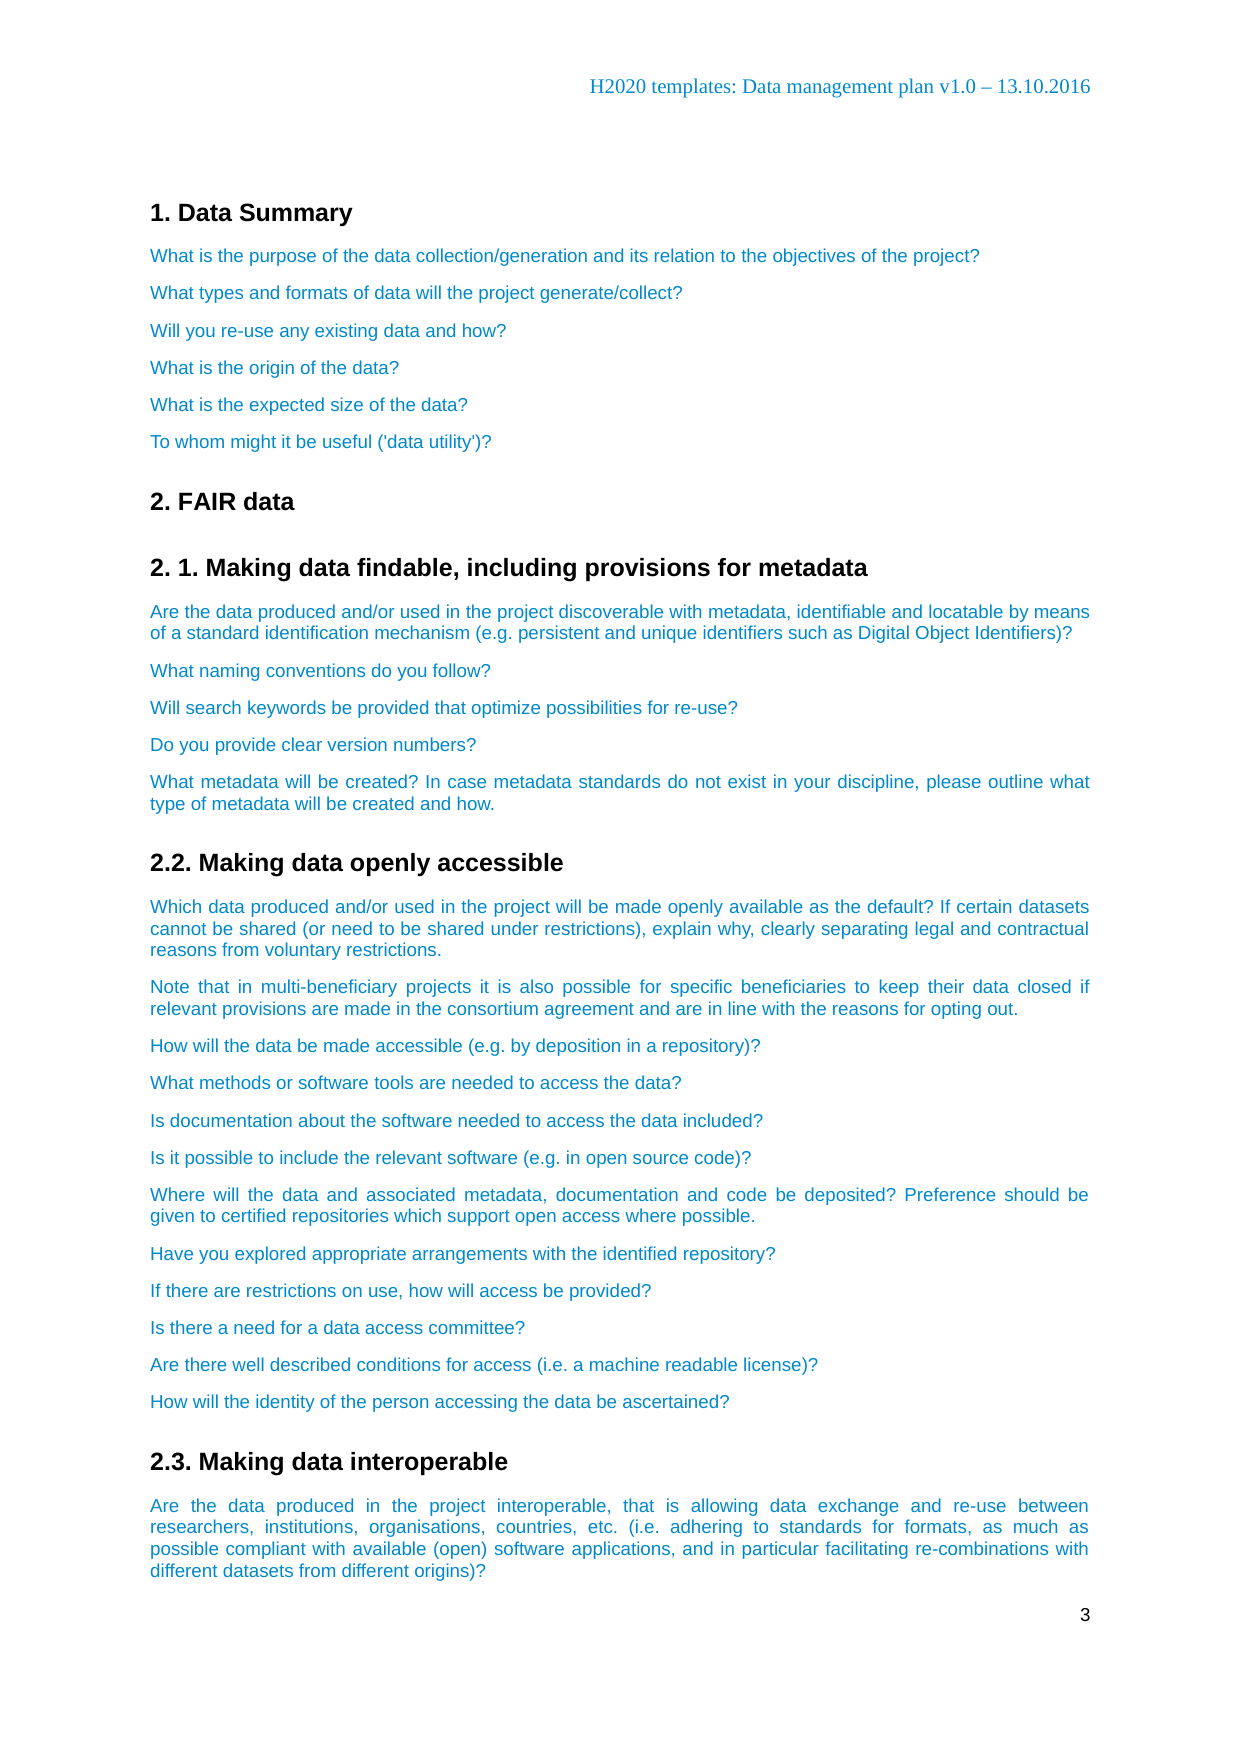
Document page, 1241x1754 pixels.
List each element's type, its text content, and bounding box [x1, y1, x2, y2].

text What is the expected size of the data? [150, 394, 1090, 415]
text What is the purpose of the data collection/generation and its relation to the objectives of the project? [150, 245, 1090, 267]
text 2. 1. Making data findable, including provisions for metadata [150, 553, 1090, 582]
text Will search keywords be provided that optimize possibilities for re-use? [150, 697, 1090, 718]
text Which data produced and/or used in the project will be made openly available as the default? If certain datasets cannot be shared (or need to be shared under restrictions), explain why, clearly separating legal and contractual reasons from voluntary restrictions. [150, 896, 1090, 961]
text Are the data produced and/or used in the project discoverable with metadata, identifiable and locatable by means of a standard identification mechanism (e.g. persistent and unique identifiers such as Digital Object Identifiers)? [150, 601, 1090, 644]
text What metadata will be created? In case metadata standards do not exist in your discipline, please outline what type of metadata will be created and how. [150, 771, 1090, 814]
text 2. FAIR data [150, 487, 1090, 516]
text What types and formats of data will the project generate/collect? [150, 282, 1090, 304]
text Are the data produced in the project interoperable, that is allowing data exchange and re-use between researchers, institutions, organisations, countries, etc. (i.e. adhering to standards for formats, as much as possible compliant with available (open) software applications, and in particular facilitating re-combinations with different datasets from different origins)? [150, 1495, 1090, 1581]
text How will the identity of the person accessing the data be ascertained? [150, 1391, 1090, 1413]
text Is it possible to include the relevant software (e.g. in open source code)? [150, 1147, 1090, 1168]
text What methods or software tools are needed to access the data? [150, 1072, 1090, 1094]
text What is the origin of the data? [150, 357, 1090, 378]
text 1. Data Summary [150, 197, 1090, 226]
text What naming conventions do you follow? [150, 659, 1090, 681]
text 2.3. Making data interoperable [150, 1447, 1090, 1476]
text Note that in multi-beneficiary projects it is also possible for specific beneficiaries to keep their data closed if relevant provisions are made in the consortium agreement and are in line with the reasons for opting out. [150, 976, 1090, 1019]
text Will you re-use any existing data and how? [150, 319, 1090, 341]
text Do you provide clear version numbers? [150, 734, 1090, 755]
text Is there a need for a data access committee? [150, 1317, 1090, 1338]
text To whom might it be useful ('data utility')? [150, 431, 1090, 452]
text How will the data be made accessible (e.g. by deposition in a repository)? [150, 1035, 1090, 1057]
text Are there well described conditions for access (i.e. a machine readable license)? [150, 1354, 1090, 1376]
text Where will the data and associated metadata, documentation and code be deposited? Preference should be given to certified repositories which support open access where possible. [150, 1184, 1090, 1227]
text If there are restrictions on use, how will access be provided? [150, 1280, 1090, 1301]
text Is documentation about the software needed to access the data included? [150, 1109, 1090, 1131]
text Have you explored appropriate arrangements with the identified repository? [150, 1242, 1090, 1264]
text 2.2. Making data openly accessible [150, 848, 1090, 877]
